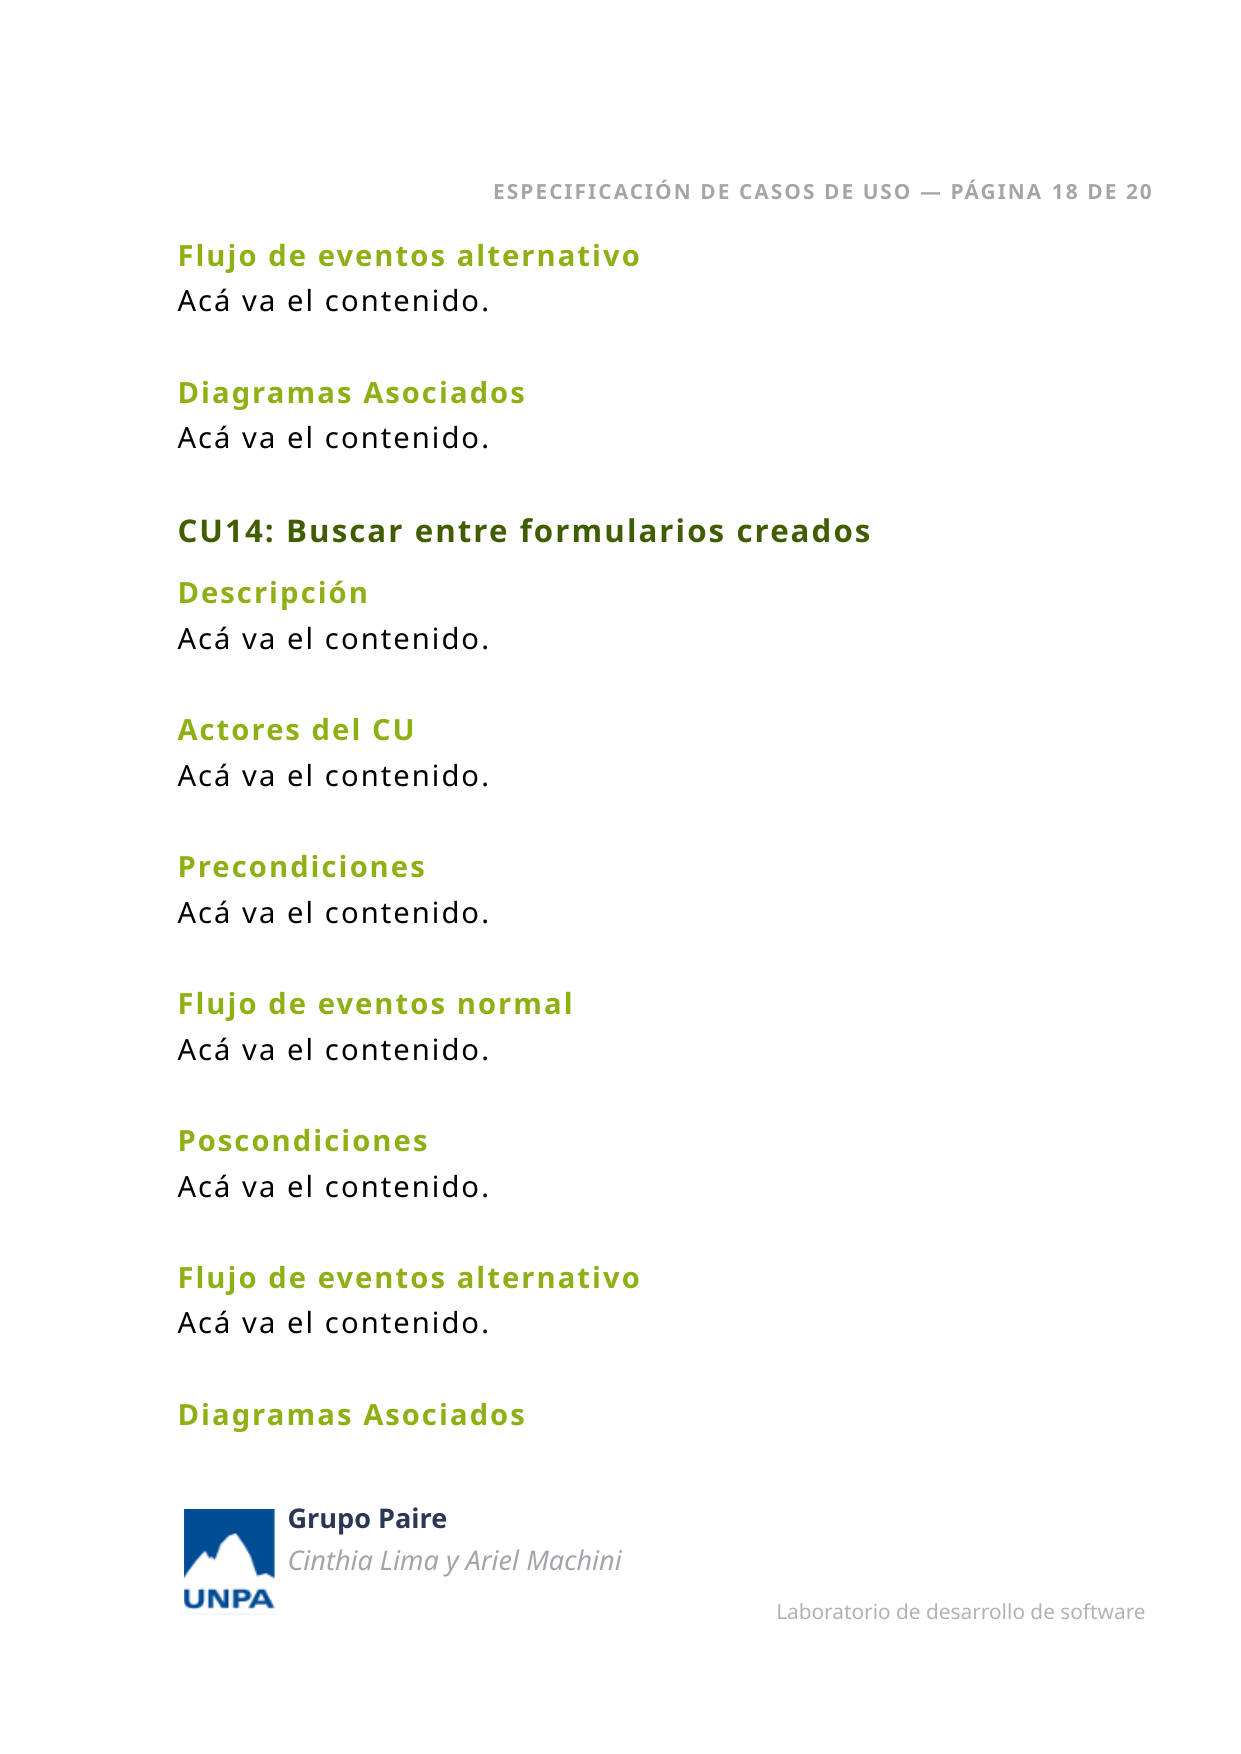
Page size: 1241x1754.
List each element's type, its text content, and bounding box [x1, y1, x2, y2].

text Acá va el contenido. [177, 1029, 1152, 1069]
text Acá va el contenido. [177, 281, 1152, 320]
text Descripción [177, 573, 1152, 612]
text Acá va el contenido. [177, 418, 1152, 457]
text CU14: Buscar entre formularios creados [177, 509, 1152, 551]
text Acá va el contenido. [177, 1303, 1152, 1342]
text Flujo de eventos alternativo [177, 1257, 1152, 1297]
picture [184, 1509, 275, 1615]
text Acá va el contenido. [177, 892, 1152, 932]
text Diagramas Asociados [177, 372, 1152, 412]
text Acá va el contenido. [177, 618, 1152, 658]
text Acá va el contenido. [177, 1166, 1152, 1206]
text Actores del CU [177, 709, 1152, 749]
text Flujo de eventos normal [177, 983, 1152, 1023]
text Precondiciones [177, 846, 1152, 886]
text Acá va el contenido. [177, 755, 1152, 795]
text Flujo de eventos alternativo [177, 235, 1152, 275]
text Poscondiciones [177, 1120, 1152, 1160]
text Diagramas Asociados [177, 1394, 1152, 1434]
